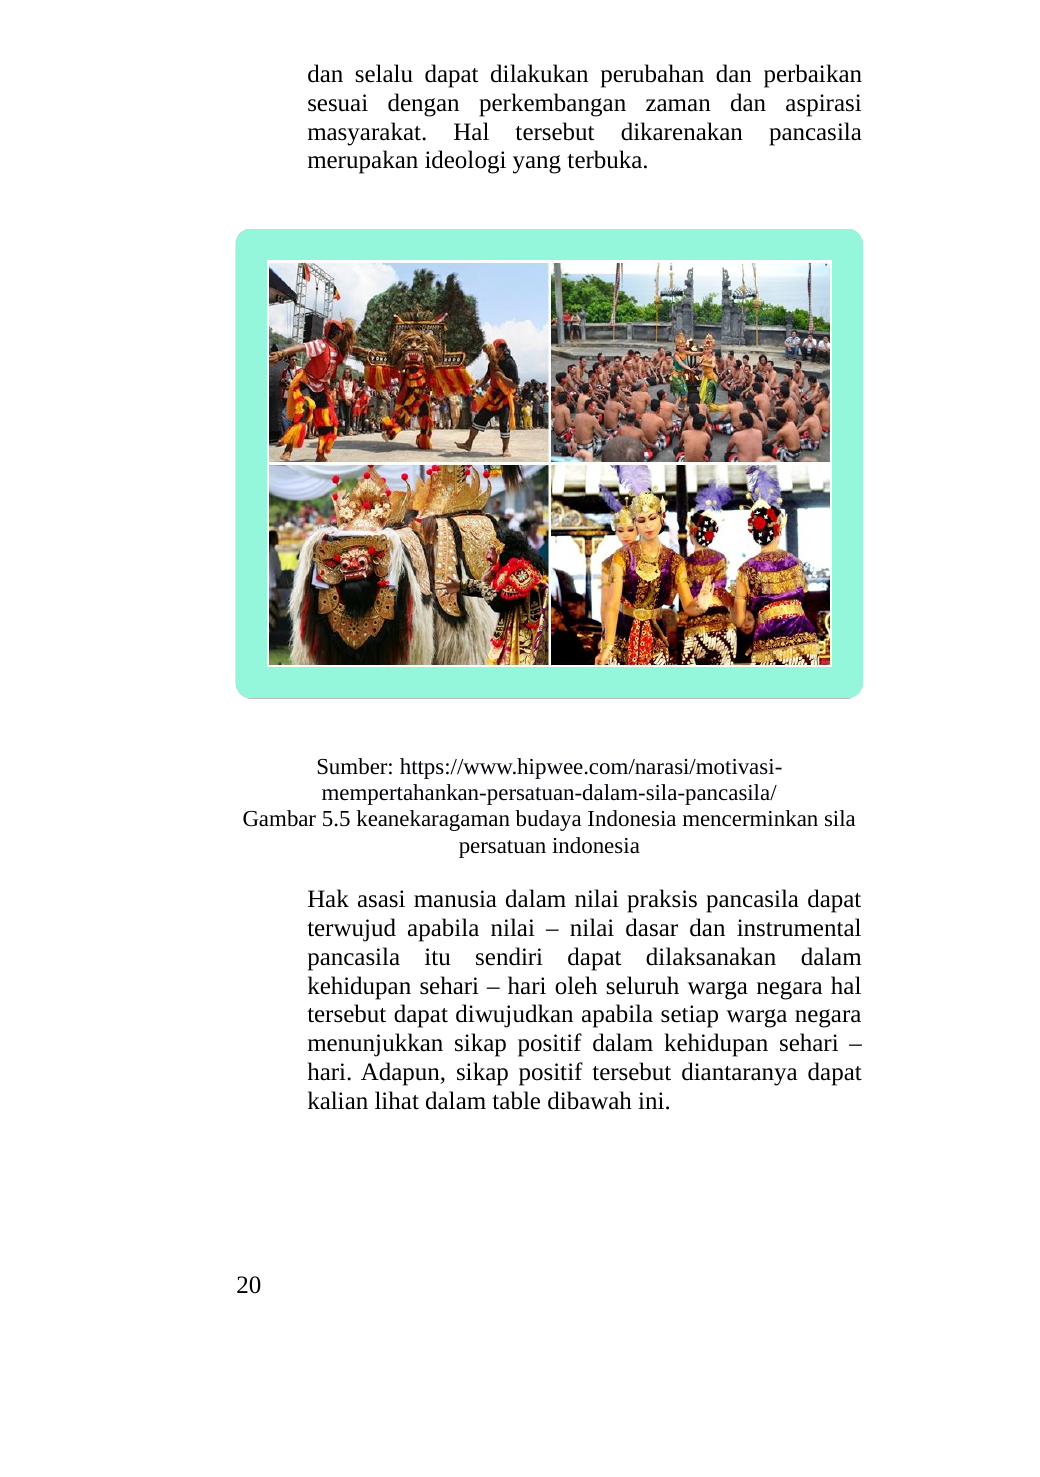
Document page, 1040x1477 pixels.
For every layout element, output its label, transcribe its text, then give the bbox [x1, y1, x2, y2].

text Sumber: https://www.hipwee.com/narasi/motivasi-mempertahankan-persatuan-dalam-sila-pancasila/ [236, 753, 862, 806]
text Gambar 5.5 keanekaragaman budaya Indonesia mencerminkan sila persatuan indonesia [236, 806, 862, 858]
text dan selalu dapat dilakukan perubahan dan perbaikan sesuai dengan perkembangan zaman dan aspirasi masyarakat. Hal tersebut dikarenakan pancasila merupakan ideologi yang terbuka. [307, 59, 862, 174]
picture [267, 260, 832, 667]
text Hak asasi manusia dalam nilai praksis pancasila dapat terwujud apabila nilai – nilai dasar dan instrumental pancasila itu sendiri dapat dilaksanakan dalam kehidupan sehari – hari oleh seluruh warga negara hal tersebut dapat diwujudkan apabila setiap warga negara menunjukkan sikap positif dalam kehidupan sehari – hari. Adapun, sikap positif tersebut diantaranya dapat kalian lihat dalam table dibawah ini. [307, 884, 862, 1114]
